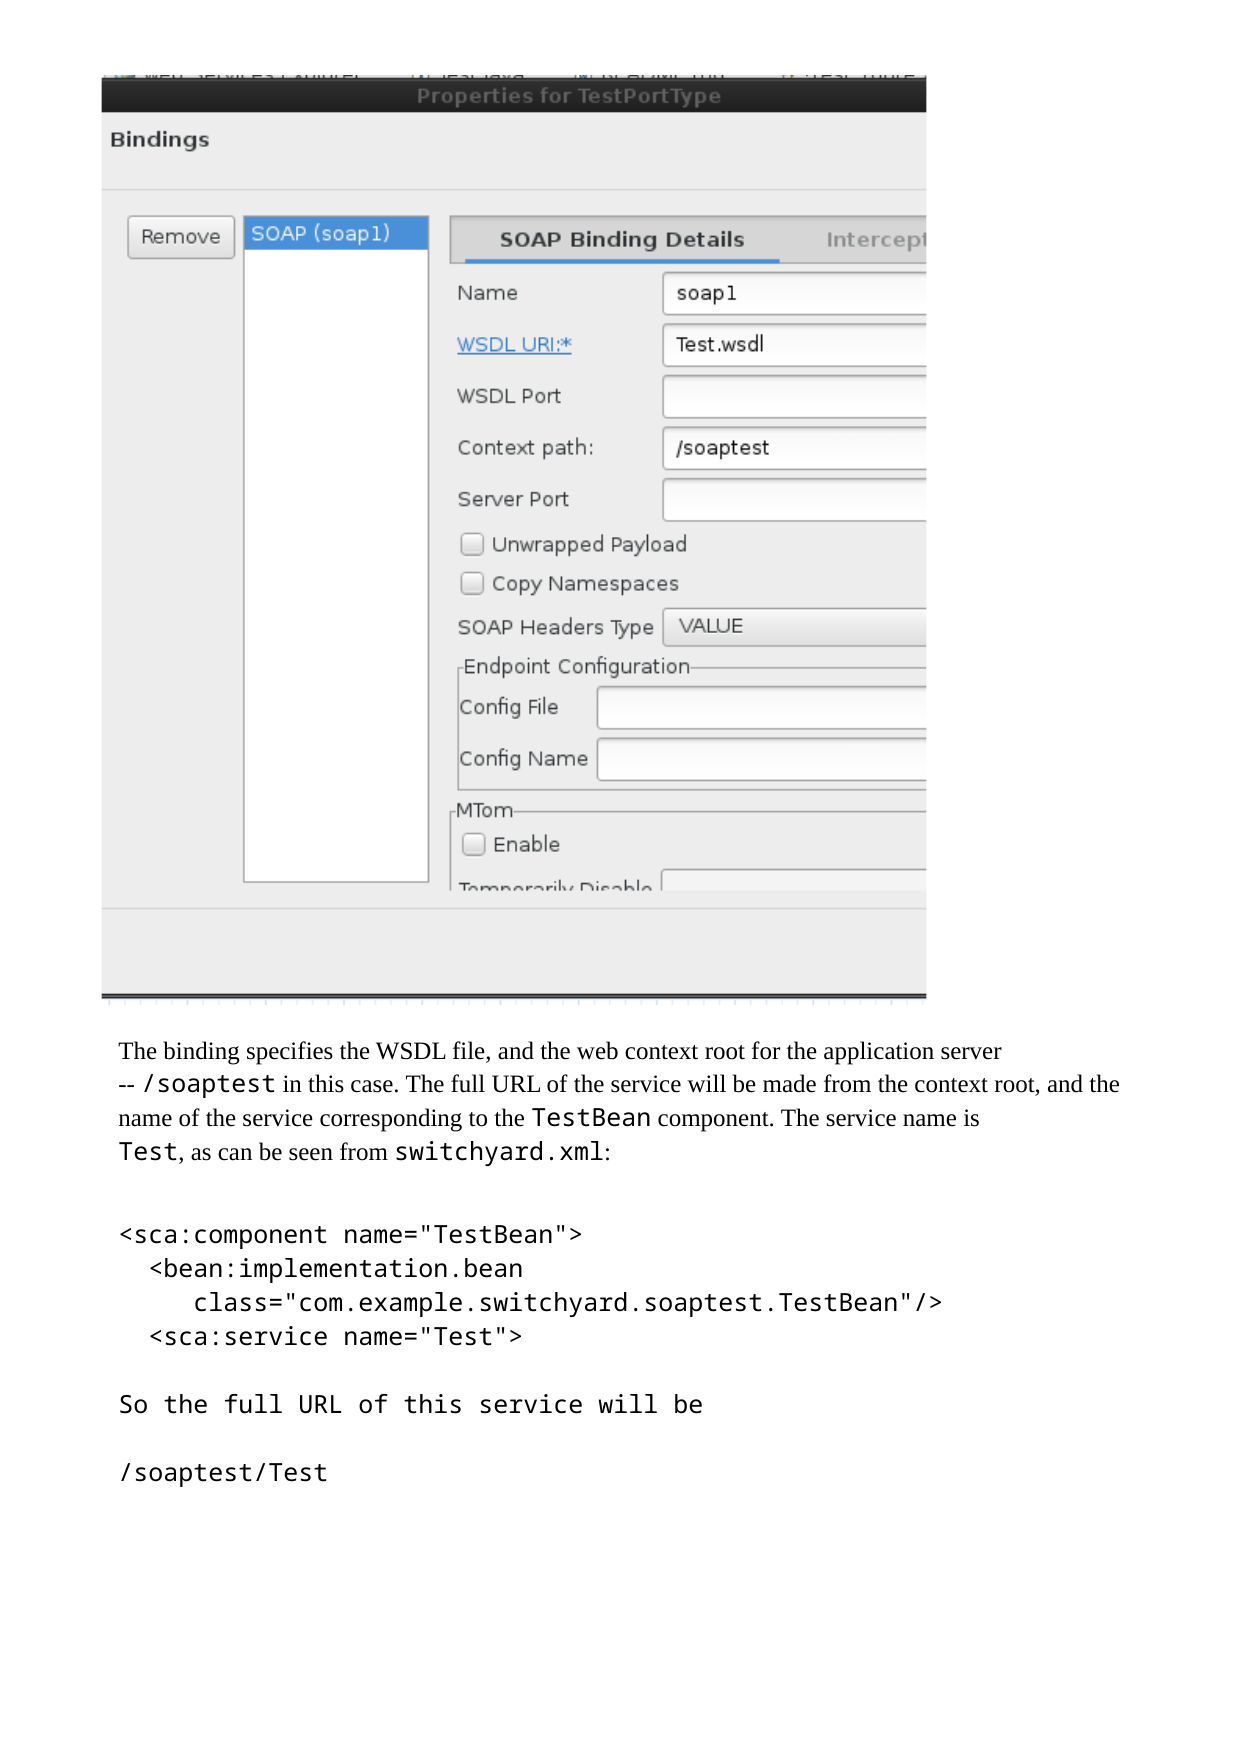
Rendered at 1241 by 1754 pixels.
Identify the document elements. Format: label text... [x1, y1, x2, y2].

text <sca:service name="Test"> [118, 1319, 1122, 1353]
text <bean:implementation.bean [118, 1251, 1122, 1284]
picture [101, 75, 927, 1005]
text Test, as can be seen from switchyard.xml: [118, 1133, 1122, 1167]
text The binding specifies the WSDL file, and the web context root for the application server [118, 1036, 1122, 1065]
text -- /soaptest in this case. The full URL of the service will be made from the context root, and the name of the service corresponding to the TestBean component. The service name is [118, 1065, 1122, 1133]
text class="com.example.switchyard.soaptest.TestBean"/> [118, 1284, 1122, 1319]
text <sca:component name="TestBean"> [118, 1216, 1122, 1251]
text /soaptest/Test [118, 1455, 1122, 1489]
text So the full URL of this service will be [118, 1387, 1122, 1421]
